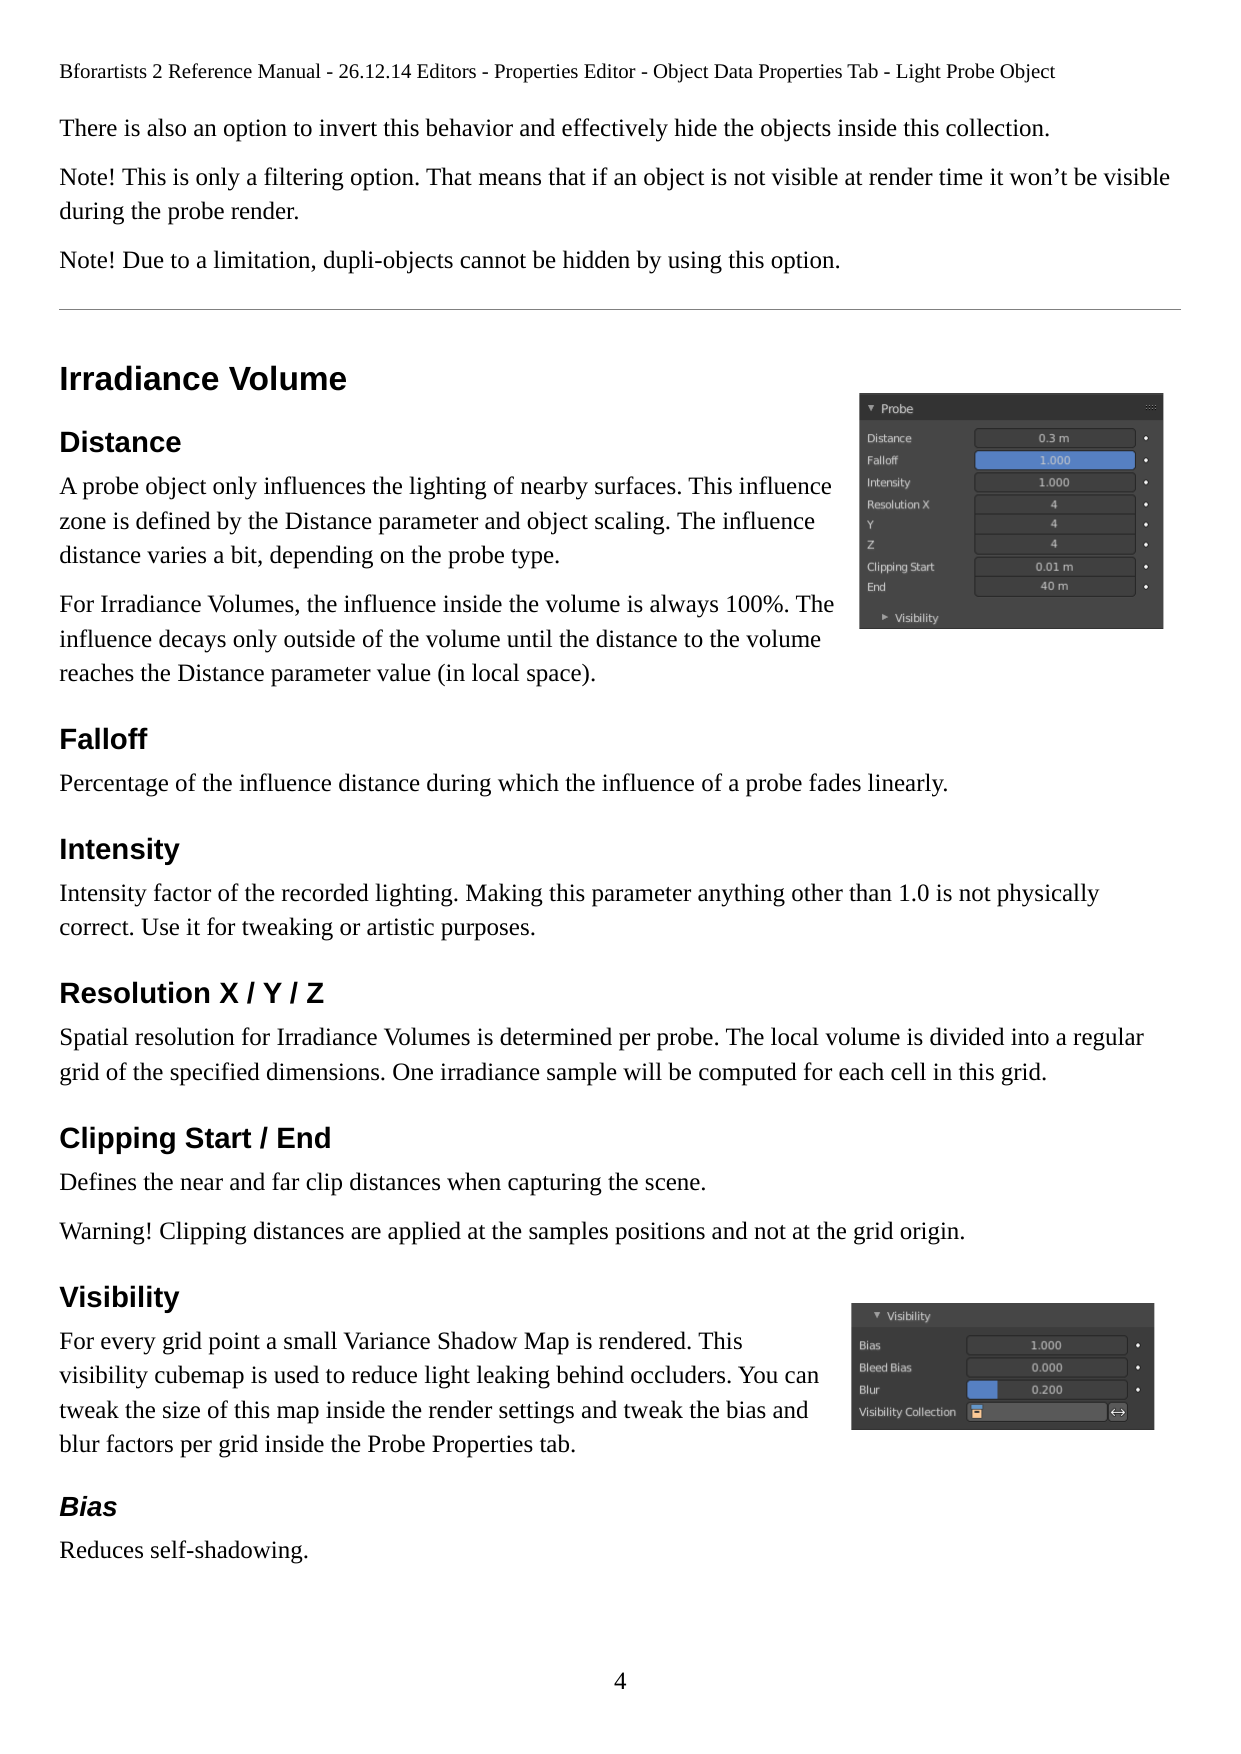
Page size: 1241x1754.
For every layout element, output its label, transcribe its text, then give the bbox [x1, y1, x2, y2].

subtitle [1164, 425, 1181, 459]
subtitle Clipping Start / End [59, 1121, 1181, 1154]
text Spatial resolution for Irradiance Volumes is determined per probe. The local volume is divided into a regular grid of the specified dimensions. One irradiance sample will be computed for each cell in this grid. [59, 1022, 1181, 1086]
text Defines the near and far clip distances when capturing the scene. [59, 1167, 1181, 1196]
subtitle Irradiance Volume [59, 359, 1181, 398]
text For every grid point a small Variance Shadow Map is rendered. This visibility cubemap is used to reduce light leaking behind occluders. You can tweak the size of this map inside the render settings and tweak the bias and blur factors per grid inside the Probe Properties tab. [59, 1326, 1181, 1458]
subtitle Visibility [59, 1279, 1181, 1313]
text For Irradiance Volumes, the influence inside the volume is always 100%. The influence decays only outside of the volume until the distance to the volume reaches the Distance parameter value (in local space). [59, 589, 1181, 687]
text Note! Due to a limitation, dupli-objects cannot be hidden by using this option. [59, 245, 1181, 274]
text Intensity factor of the recorded lighting. Making this parameter anything other than 1.0 is not physically correct. Use it for tweaking or artistic purposes. [59, 878, 1181, 941]
subtitle Intensity [59, 832, 1181, 866]
text Reduces self-shadowing. [59, 1535, 1181, 1564]
subtitle Bias [59, 1491, 1181, 1523]
picture [859, 393, 1164, 629]
subtitle Resolution X / Y / Z [59, 976, 1181, 1010]
subtitle Falloff [59, 722, 1181, 756]
text Warning! Clipping distances are applied at the samples positions and not at the grid origin. [59, 1216, 1181, 1244]
text Note! This is only a filtering option. That means that if an object is not visible at render time it won’t be visible during the probe render. [59, 162, 1181, 225]
text Percentage of the influence distance during which the influence of a probe fades linearly. [59, 768, 1181, 797]
picture [851, 1303, 1155, 1430]
text A probe object only influences the lighting of nearby surfaces. This influence zone is defined by the Distance parameter and object scaling. The influence distance varies a bit, depending on the probe type. [59, 471, 859, 569]
subtitle Distance [59, 425, 859, 459]
text There is also an option to invert this behavior and effectively hide the objects inside this collection. [59, 113, 1181, 141]
